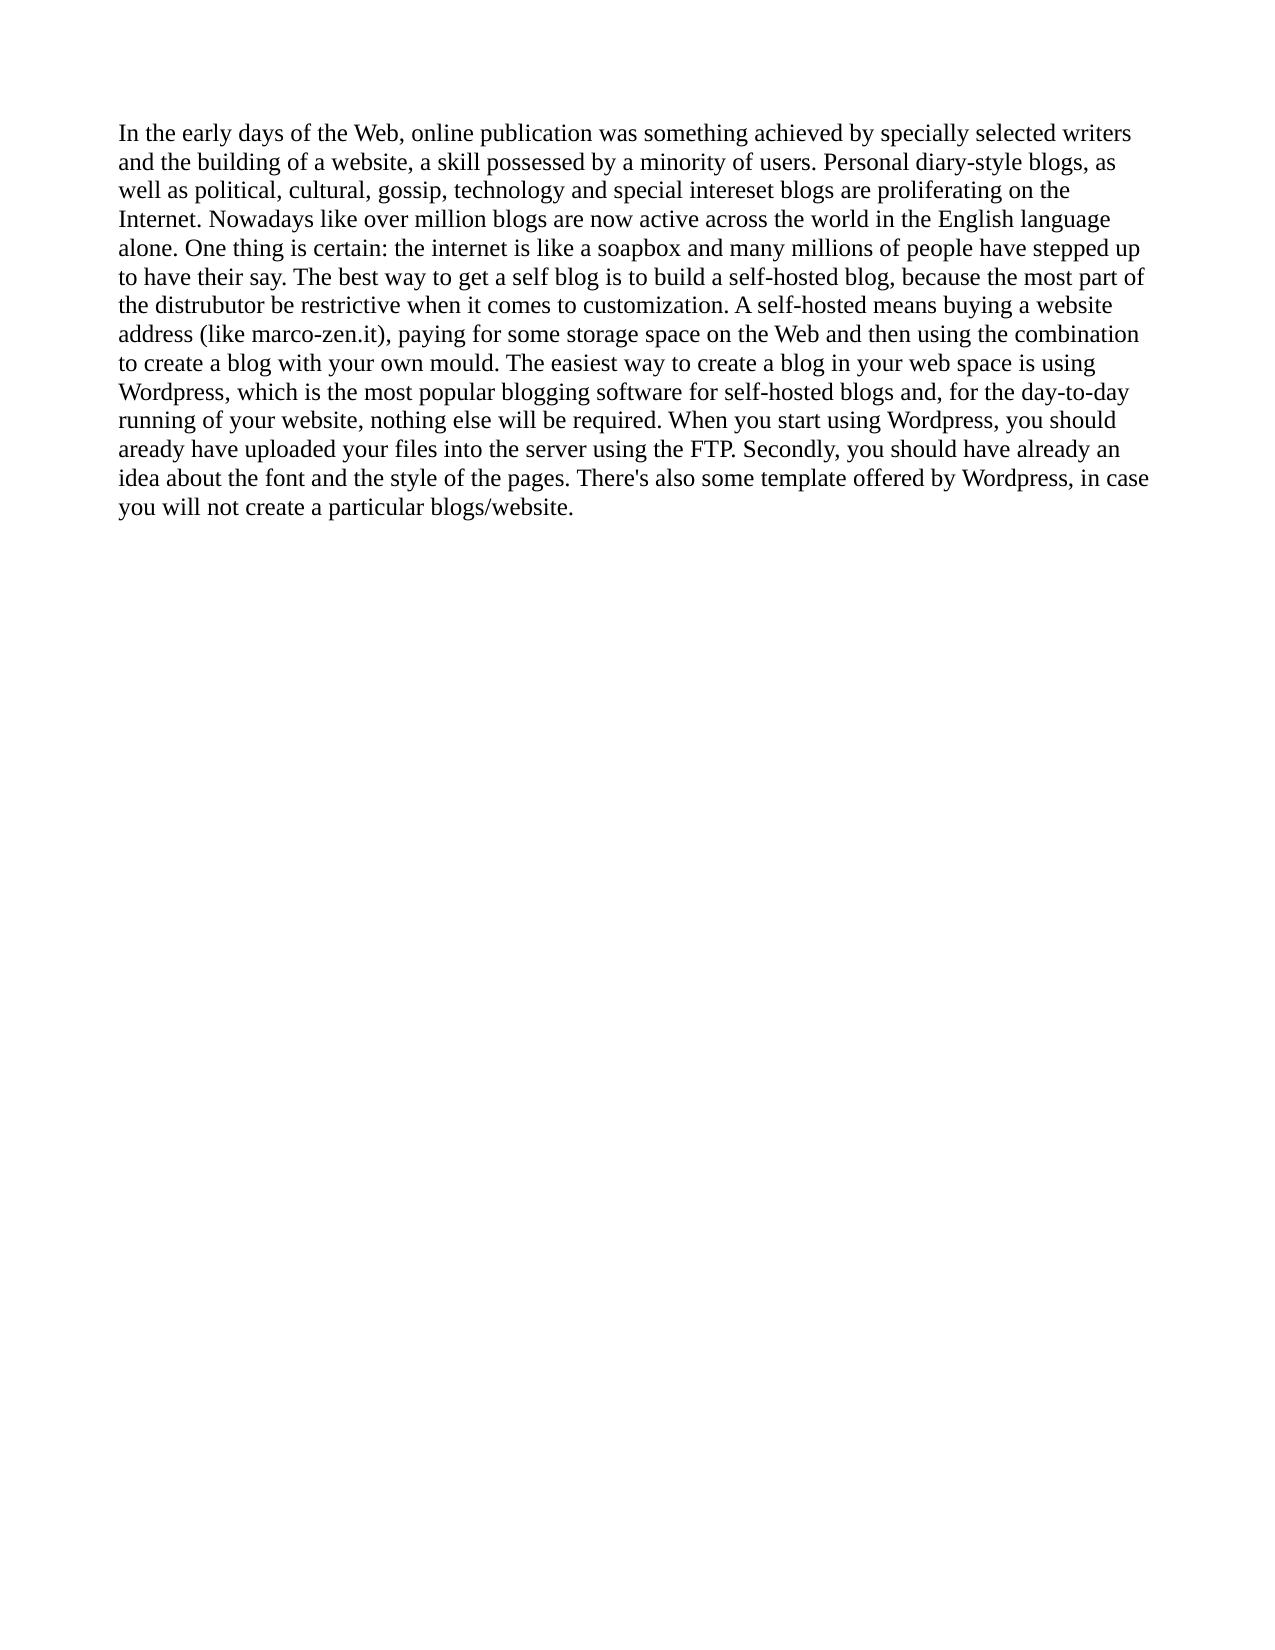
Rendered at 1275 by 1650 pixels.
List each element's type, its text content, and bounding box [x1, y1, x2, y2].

text In the early days of the Web, online publication was something achieved by specially selected writers and the building of a website, a skill possessed by a minority of users. Personal diary-style blogs, as well as political, cultural, gossip, technology and special intereset blogs are proliferating on the Internet. Nowadays like over million blogs are now active across the world in the English language alone. One thing is certain: the internet is like a soapbox and many millions of people have stepped up to have their say. The best way to get a self blog is to build a self-hosted blog, because the most part of the distrubutor be restrictive when it comes to customization. A self-hosted means buying a website address (like marco-zen.it), paying for some storage space on the Web and then using the combination to create a blog with your own mould. The easiest way to create a blog in your web space is using Wordpress, which is the most popular blogging software for self-hosted blogs and, for the day-to-day running of your website, nothing else will be required. When you start using Wordpress, you should aready have uploaded your files into the server using the FTP. Secondly, you should have already an idea about the font and the style of the pages. There's also some template offered by Wordpress, in case you will not create a particular blogs/website. [118, 118, 1157, 521]
